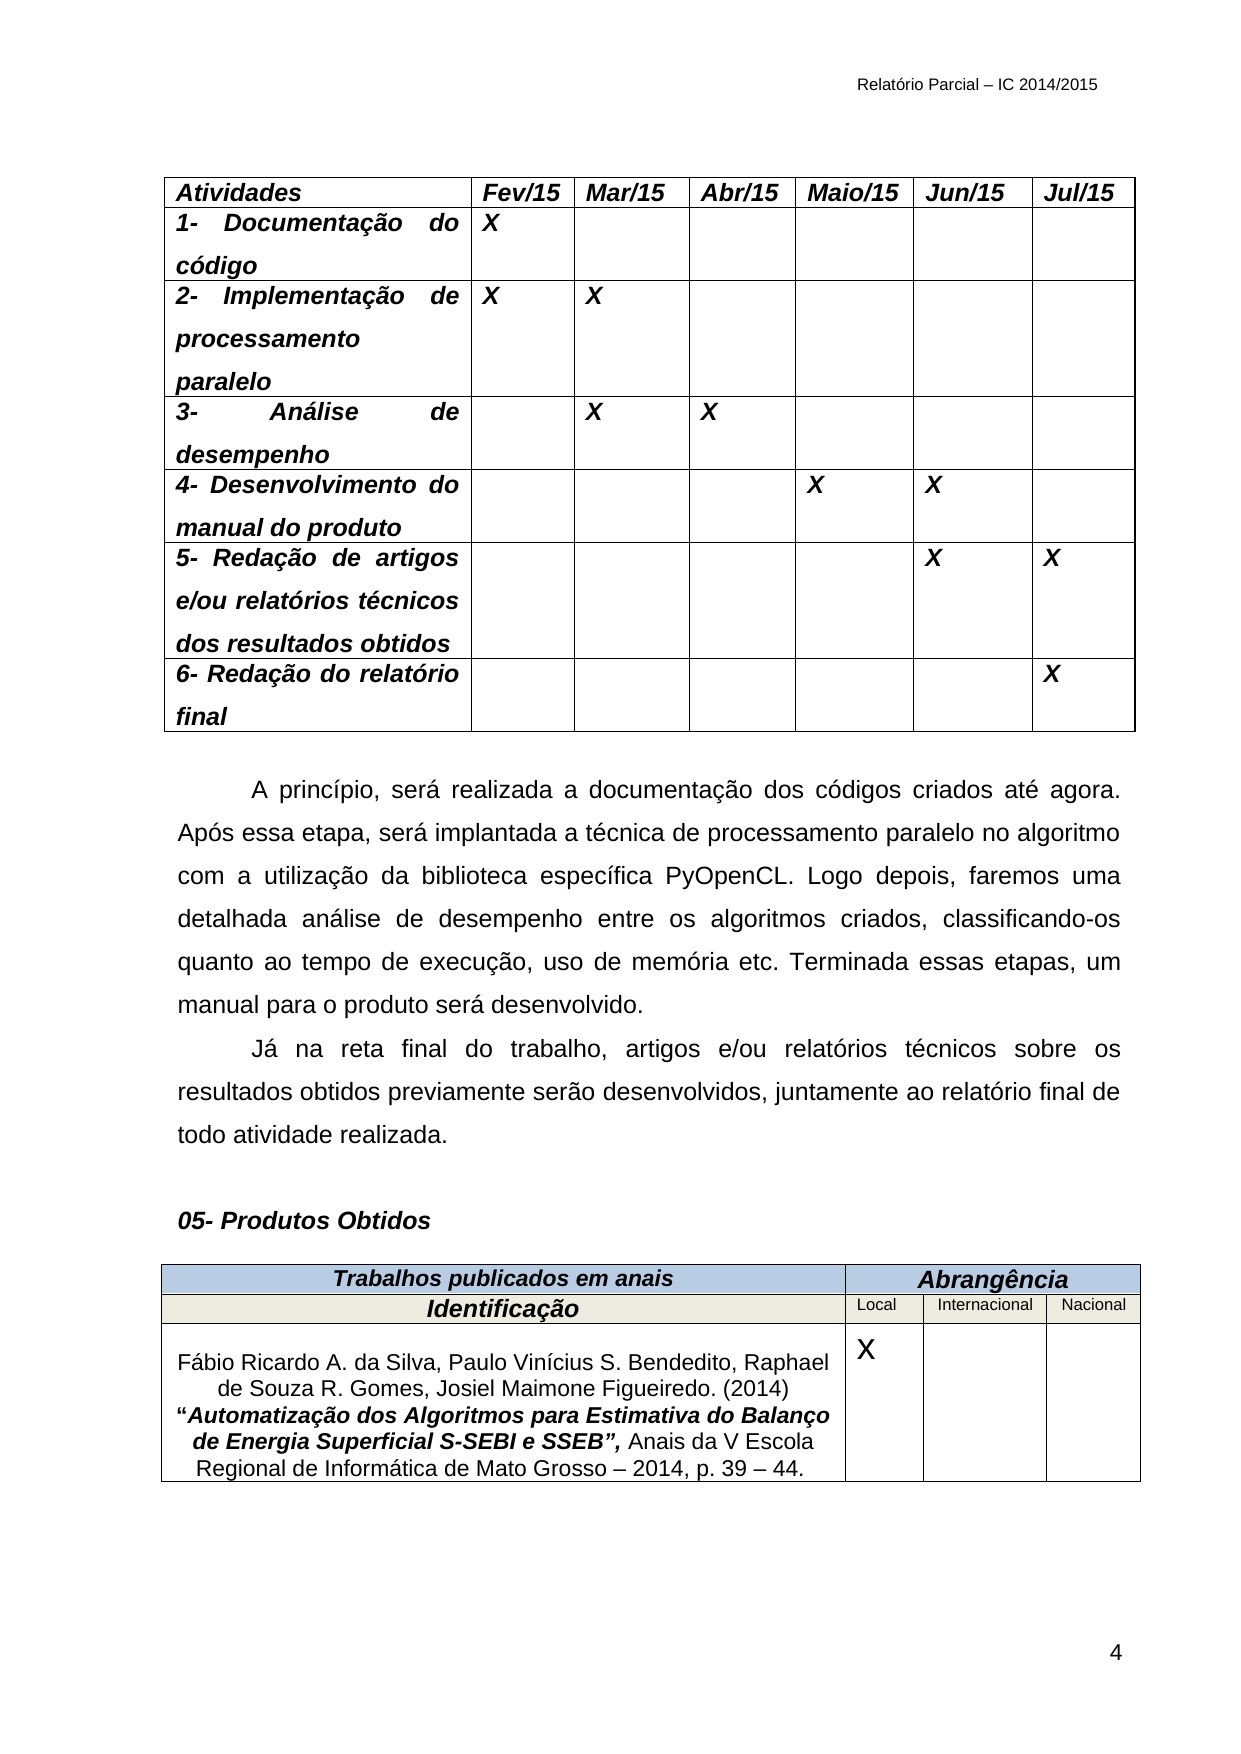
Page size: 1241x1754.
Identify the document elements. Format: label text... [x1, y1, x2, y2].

table_header Fev/15 [472, 178, 574, 207]
table_header Abrangência [846, 1265, 1140, 1293]
table_cell [914, 208, 1032, 280]
table_cell X [796, 470, 913, 542]
table_cell [1033, 397, 1134, 469]
table_cell [690, 659, 795, 731]
table_cell 1- Documentação do código [165, 208, 471, 280]
table_header Mar/15 [575, 178, 689, 207]
table_cell [575, 659, 689, 731]
table_cell 3- Análise de desempenho [165, 397, 471, 469]
table_cell [575, 470, 689, 542]
table_cell X [1033, 659, 1134, 731]
table_cell [796, 397, 913, 469]
table_cell [924, 1324, 1046, 1481]
table_cell [796, 543, 913, 658]
table_cell [796, 281, 913, 396]
table_cell [575, 543, 689, 658]
table_cell 6- Redação do relatório final [165, 659, 471, 731]
text Já na reta final do trabalho, artigos e/ou relatórios técnicos sobre os resultados obtidos previamente serão desenvolvidos, juntamente ao relatório final de todo atividade realizada. [177, 1034, 1122, 1149]
table_cell [472, 659, 574, 731]
table_cell [914, 281, 1032, 396]
table_cell [472, 543, 574, 658]
table_cell X [575, 397, 689, 469]
table_cell Fábio Ricardo A. da Silva, Paulo Vinícius S. Bendedito, Raphael de Souza R. Gomes, Josiel Maimone Figueiredo. (2014) “Automatização dos Algoritmos para Estimativa do Balanço de Energia Superficial S-SEBI e SSEB”, Anais da V Escola Regional de Informática de Mato Grosso – 2014, p. 39 – 44. [162, 1324, 845, 1481]
text A princípio, será realizada a documentação dos códigos criados até agora. Após essa etapa, será implantada a técnica de processamento paralelo no algoritmo com a utilização da biblioteca específica PyOpenCL. Logo depois, faremos uma detalhada análise de desempenho entre os algoritmos criados, classificando-os quanto ao tempo de execução, uso de memória etc. Terminada essas etapas, um manual para o produto será desenvolvido. [177, 775, 1122, 1019]
table_header Trabalhos publicados em anais [162, 1265, 845, 1293]
table_header Maio/15 [796, 178, 913, 207]
table_cell X [472, 208, 574, 280]
table_cell [914, 659, 1032, 731]
table_cell Local [846, 1295, 923, 1323]
table_cell 5- Redação de artigos e/ou relatórios técnicos dos resultados obtidos [165, 543, 471, 658]
table_cell Nacional [1047, 1295, 1140, 1323]
table_cell [796, 659, 913, 731]
table_cell X [575, 281, 689, 396]
table_cell X [472, 281, 574, 396]
table_cell [472, 470, 574, 542]
table_cell [690, 543, 795, 658]
table_cell [1047, 1324, 1140, 1481]
table_header Jun/15 [914, 178, 1032, 207]
table_cell [690, 281, 795, 396]
table_cell [1033, 208, 1134, 280]
table_cell [796, 208, 913, 280]
table_cell X [1033, 543, 1134, 658]
table_cell [690, 470, 795, 542]
table_cell [1033, 470, 1134, 542]
text 05- Produtos Obtidos [177, 1206, 1122, 1235]
table_cell [1033, 281, 1134, 396]
table_header Abr/15 [690, 178, 795, 207]
table_cell 4- Desenvolvimento do manual do produto [165, 470, 471, 542]
table_cell [690, 208, 795, 280]
table_header Atividades [165, 178, 471, 207]
table_cell X [914, 543, 1032, 658]
table_cell 2- Implementação de processamento paralelo [165, 281, 471, 396]
table_cell Identificação [162, 1295, 845, 1323]
table_cell [914, 397, 1032, 469]
table_cell [575, 208, 689, 280]
table_cell X [690, 397, 795, 469]
table_header Jul/15 [1033, 178, 1134, 207]
table_cell x [846, 1324, 923, 1481]
table_cell X [914, 470, 1032, 542]
table_cell Internacional [924, 1295, 1046, 1323]
table_cell [472, 397, 574, 469]
